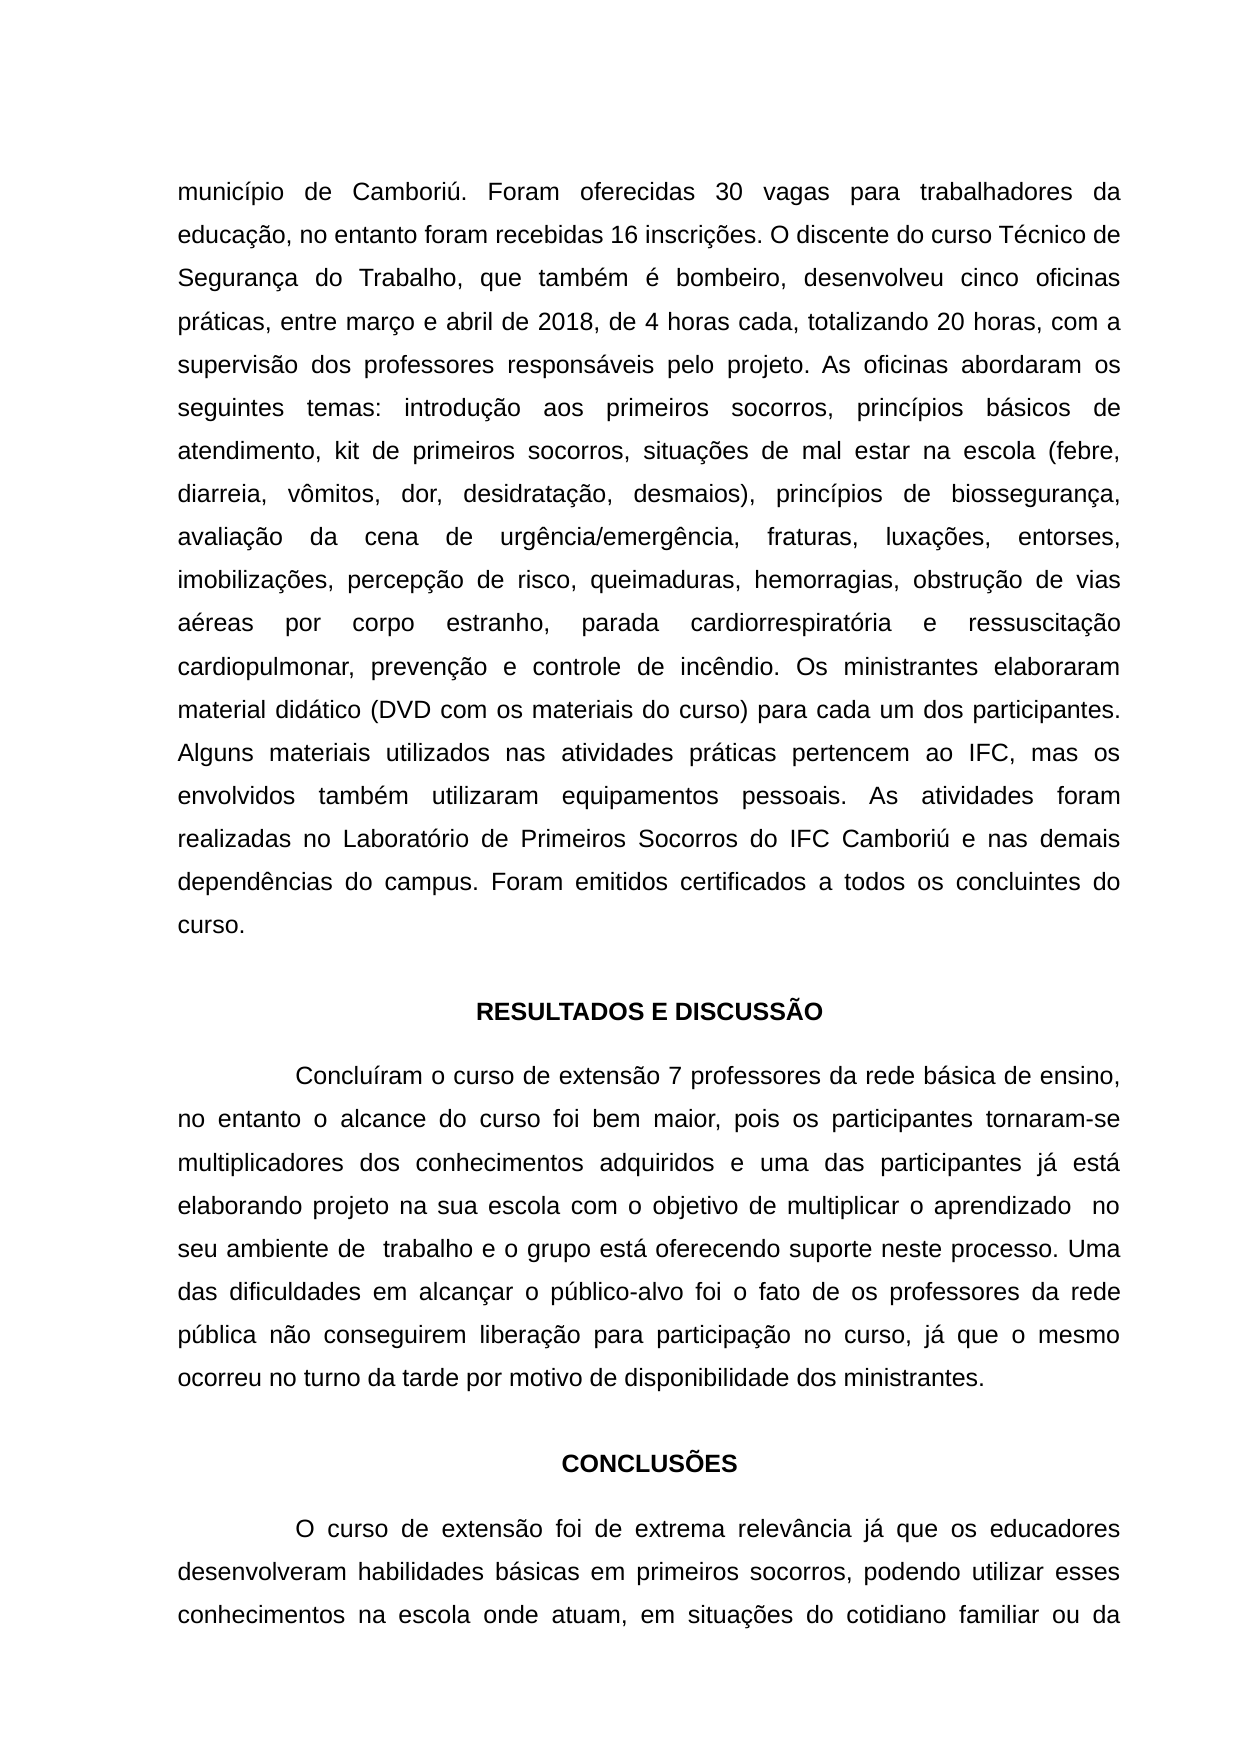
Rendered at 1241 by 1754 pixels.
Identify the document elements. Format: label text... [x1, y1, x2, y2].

text município de Camboriú. Foram oferecidas 30 vagas para trabalhadores da educação, no entanto foram recebidas 16 inscrições. O discente do curso Técnico de Segurança do Trabalho, que também é bombeiro, desenvolveu cinco oficinas práticas, entre março e abril de 2018, de 4 horas cada, totalizando 20 horas, com a supervisão dos professores responsáveis pelo projeto. As oficinas abordaram os seguintes temas: introdução aos primeiros socorros, princípios básicos de atendimento, kit de primeiros socorros, situações de mal estar na escola (febre, diarreia, vômitos, dor, desidratação, desmaios), princípios de biossegurança, avaliação da cena de urgência/emergência, fraturas, luxações, entorses, imobilizações, percepção de risco, queimaduras, hemorragias, obstrução de vias aéreas por corpo estranho, parada cardiorrespiratória e ressuscitação cardiopulmonar, prevenção e controle de incêndio. Os ministrantes elaboraram material didático (DVD com os materiais do curso) para cada um dos participantes. Alguns materiais utilizados nas atividades práticas pertencem ao IFC, mas os envolvidos também utilizaram equipamentos pessoais. As atividades foram realizadas no Laboratório de Primeiros Socorros do IFC Camboriú e nas demais dependências do campus. Foram emitidos certificados a todos os concluintes do curso. [177, 177, 1122, 939]
text RESULTADOS E DISCUSSÃO [177, 997, 1122, 1025]
text CONCLUSÕES [177, 1449, 1122, 1478]
text Concluíram o curso de extensão 7 professores da rede básica de ensino, no entanto o alcance do curso foi bem maior, pois os participantes tornaram-se multiplicadores dos conhecimentos adquiridos e uma das participantes já está elaborando projeto na sua escola com o objetivo de multiplicar o aprendizado no seu ambiente de trabalho e o grupo está oferecendo suporte neste processo. Uma das dificuldades em alcançar o público-alvo foi o fato de os professores da rede pública não conseguirem liberação para participação no curso, já que o mesmo ocorreu no turno da tarde por motivo de disponibilidade dos ministrantes. [177, 1061, 1122, 1392]
text O curso de extensão foi de extrema relevância já que os educadores desenvolveram habilidades básicas em primeiros socorros, podendo utilizar esses conhecimentos na escola onde atuam, em situações do cotidiano familiar ou da [177, 1514, 1122, 1629]
